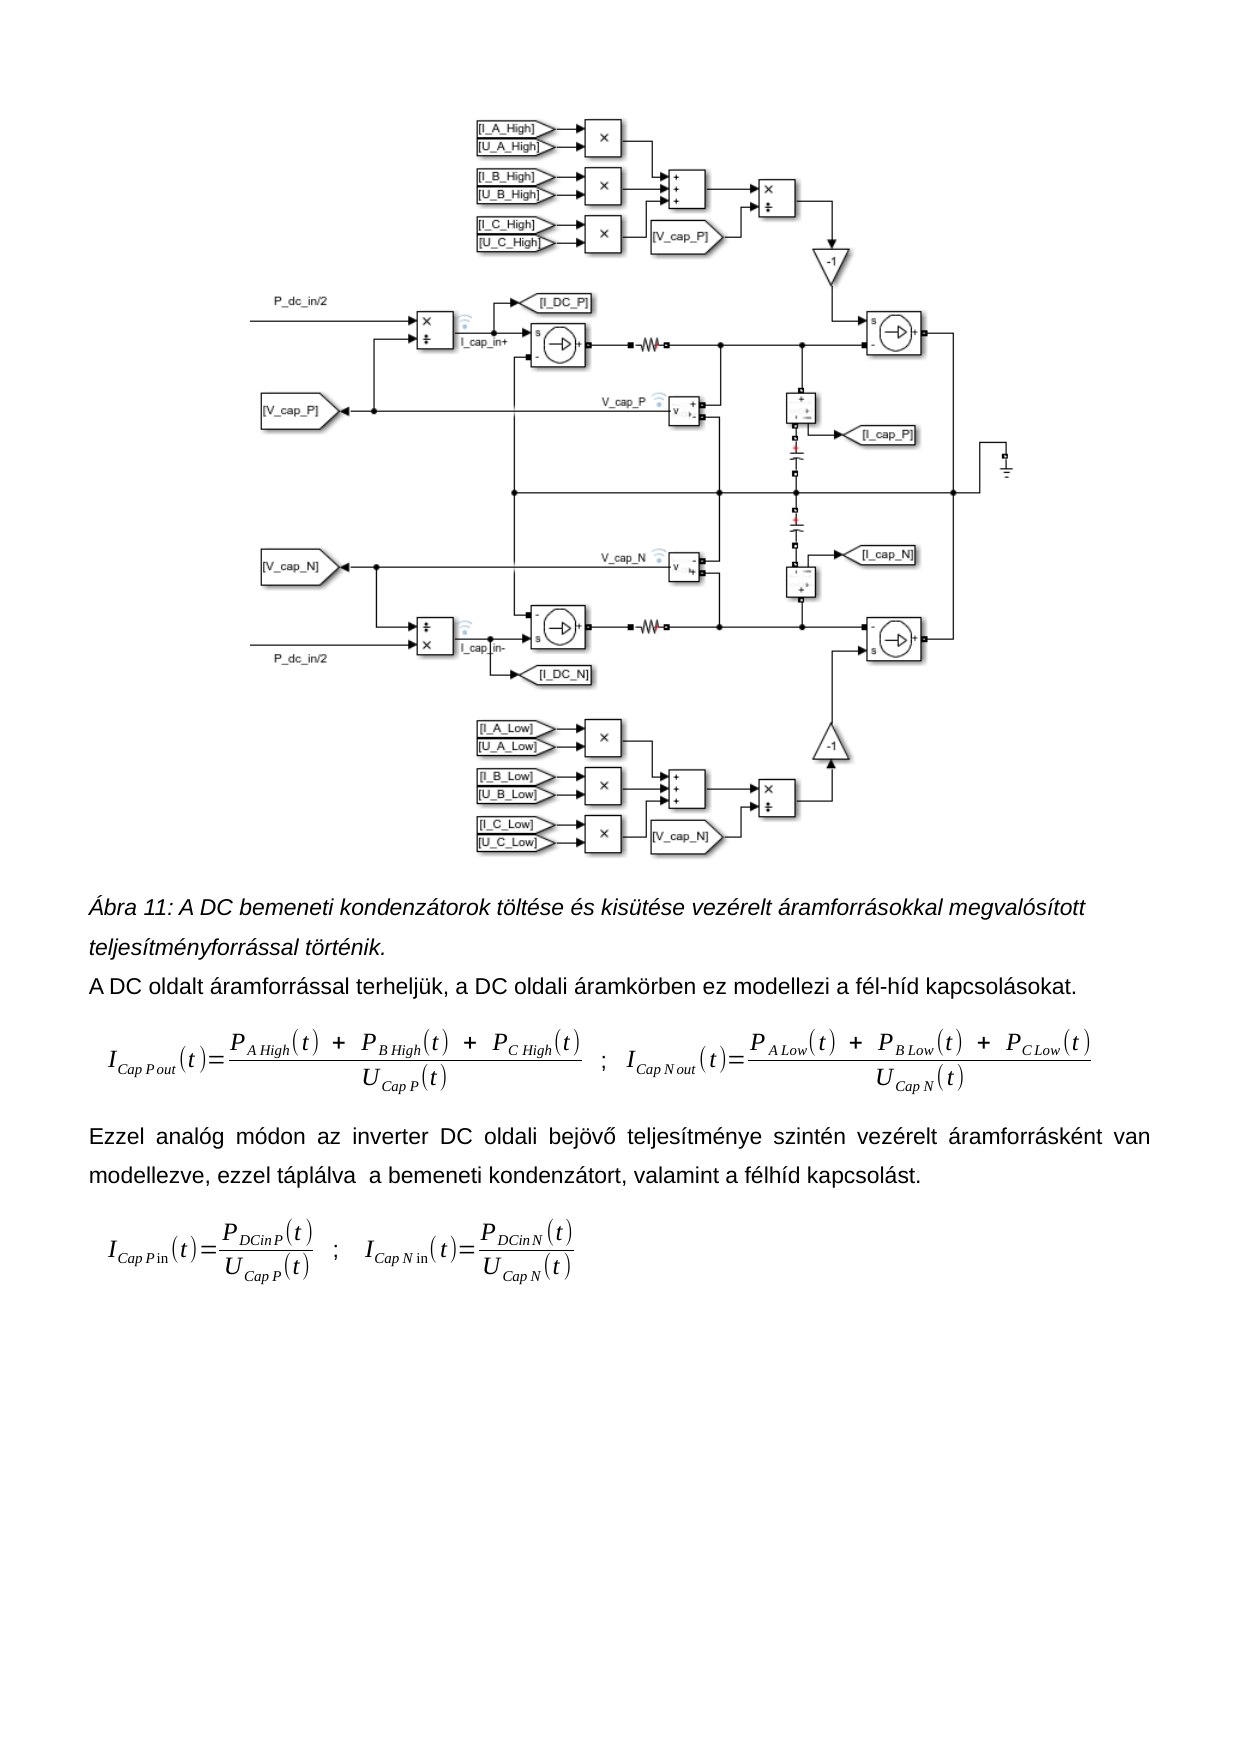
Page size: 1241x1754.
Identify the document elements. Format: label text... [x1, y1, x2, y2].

text A DC oldalt áramforrással terheljük, a DC oldali áramkörben ez modellezi a fél-híd kapcsolásokat. [88, 960, 1152, 999]
text ; [88, 1217, 1152, 1284]
picture [279, 100, 1003, 881]
text [88, 88, 1152, 101]
text ; [88, 1027, 1152, 1095]
text Ábra 11: A DC bemeneti kondenzátorok töltése és kisütése vezérelt áramforrásokkal megvalósított teljesítményforrással történik. [88, 101, 1152, 960]
text Ezzel analóg módon az inverter DC oldali bejövő teljesítménye szintén vezérelt áramforrásként van modellezve, ezzel táplálva a bemeneti kondenzátort, valamint a félhíd kapcsolást. [88, 1123, 1152, 1189]
